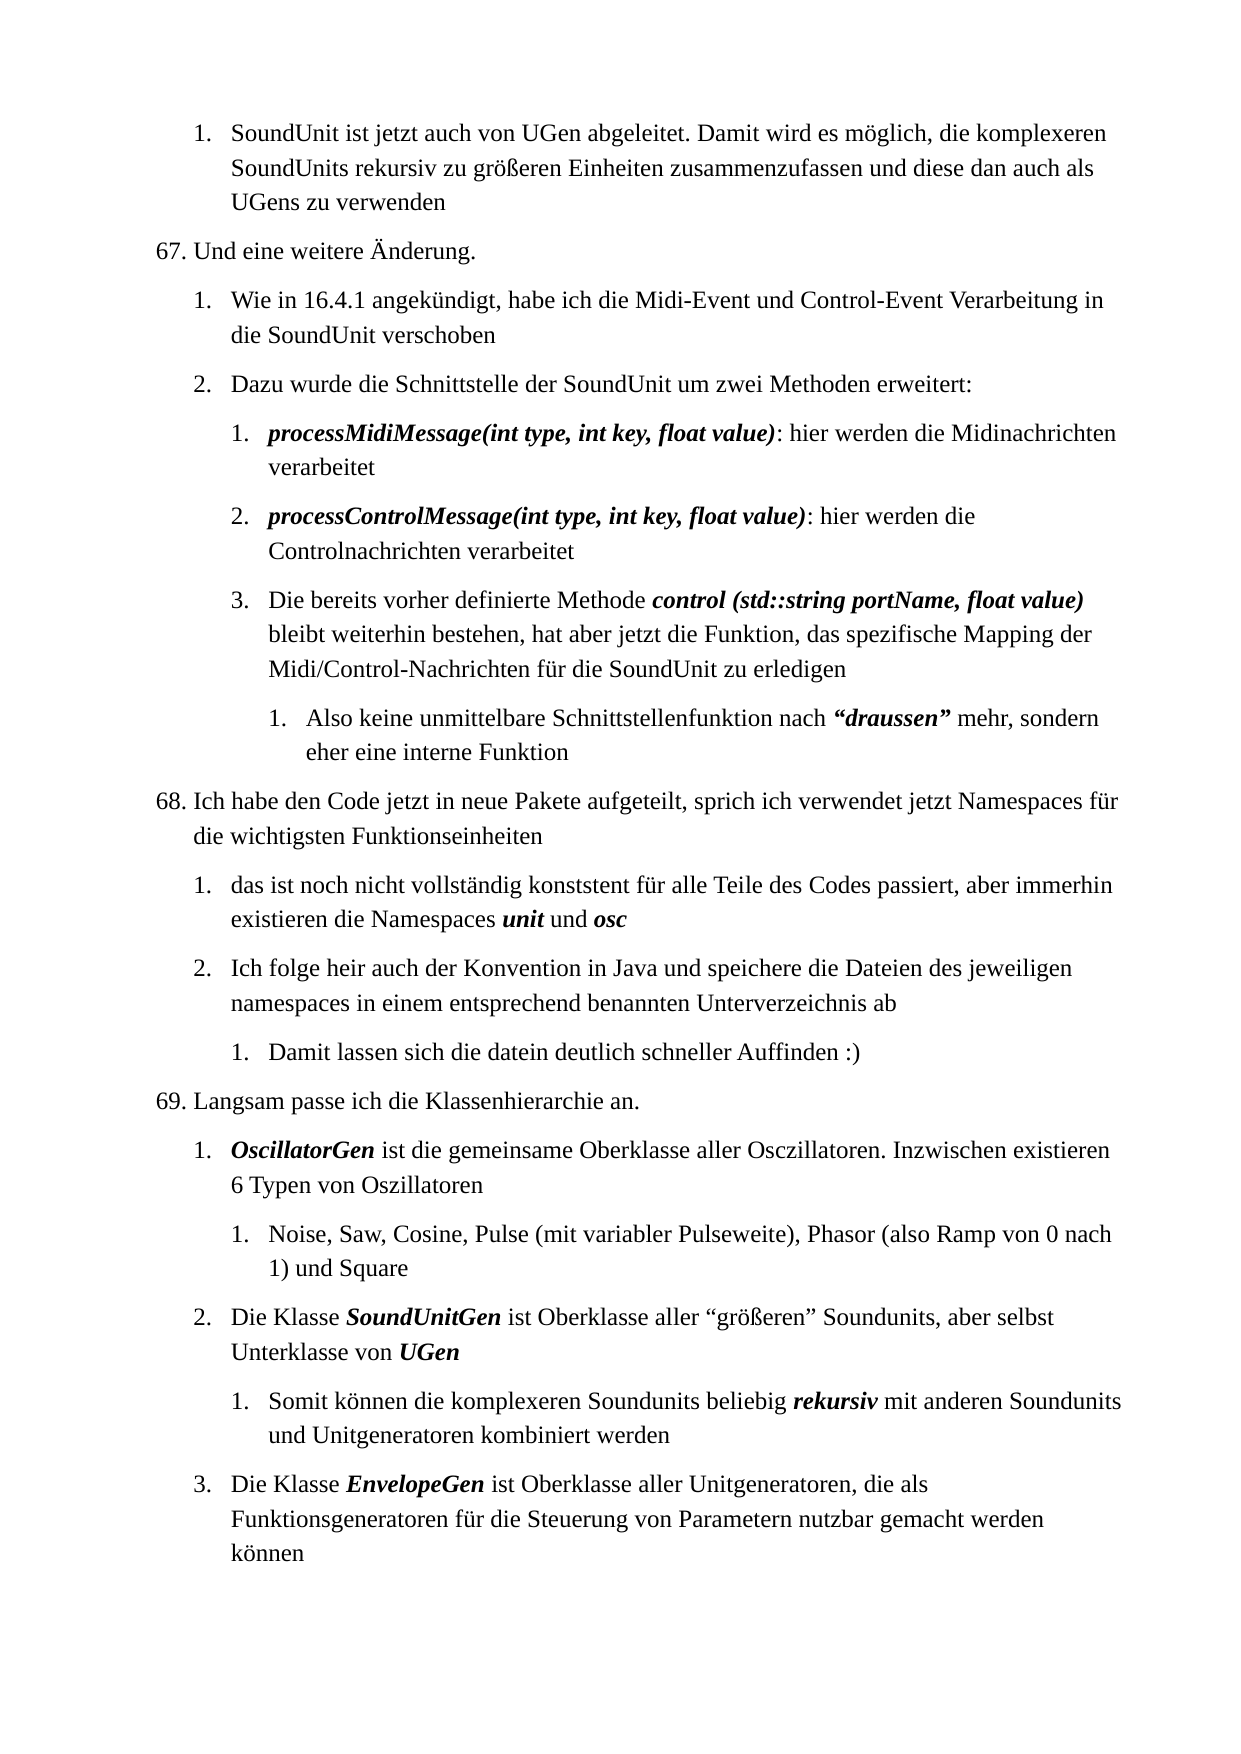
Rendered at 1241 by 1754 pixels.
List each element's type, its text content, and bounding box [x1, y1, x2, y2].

list Dazu wurde die Schnittstelle der SoundUnit um zwei Methoden erweitert: [193, 369, 1122, 397]
list Die Klasse SoundUnitGen ist Oberklasse aller “größeren” Soundunits, aber selbst Unterklasse von UGen [193, 1302, 1122, 1366]
list Die bereits vorher definierte Methode control (std::string portName, float value) bleibt weiterhin bestehen, hat aber jetzt die Funktion, das spezifische Mapping der Midi/Control-Nachrichten für die SoundUnit zu erledigen [231, 585, 1122, 683]
list Ich habe den Code jetzt in neue Pakete aufgeteilt, sprich ich verwendet jetzt Namespaces für die wichtigsten Funktionseinheiten [156, 786, 1122, 850]
list processControlMessage(int type, int key, float value): hier werden die Controlnachrichten verarbeitet [231, 501, 1122, 564]
list processMidiMessage(int type, int key, float value): hier werden die Midinachrichten verarbeitet [231, 418, 1122, 481]
list Und eine weitere Änderung. [156, 236, 1122, 265]
list SoundUnit ist jetzt auch von UGen abgeleitet. Damit wird es möglich, die komplexeren SoundUnits rekursiv zu größeren Einheiten zusammenzufassen und diese dan auch als UGens zu verwenden [193, 118, 1122, 216]
list Also keine unmittelbare Schnittstellenfunktion nach “draussen” mehr, sondern eher eine interne Funktion [268, 703, 1122, 766]
list Somit können die komplexeren Soundunits beliebig rekursiv mit anderen Soundunits und Unitgeneratoren kombiniert werden [231, 1386, 1122, 1449]
list Langsam passe ich die Klassenhierarchie an. [156, 1086, 1122, 1115]
list OscillatorGen ist die gemeinsame Oberklasse aller Osczillatoren. Inzwischen existieren 6 Typen von Oszillatoren [193, 1135, 1122, 1198]
list Wie in 16.4.1 angekündigt, habe ich die Midi-Event und Control-Event Verarbeitung in die SoundUnit verschoben [193, 285, 1122, 348]
list Ich folge heir auch der Konvention in Java und speichere die Dateien des jeweiligen namespaces in einem entsprechend benannten Unterverzeichnis ab [193, 953, 1122, 1017]
list das ist noch nicht vollständig konststent für alle Teile des Codes passiert, aber immerhin existieren die Namespaces unit und osc [193, 870, 1122, 933]
list Die Klasse EnvelopeGen ist Oberklasse aller Unitgeneratoren, die als Funktionsgeneratoren für die Steuerung von Parametern nutzbar gemacht werden können [193, 1469, 1122, 1567]
list Noise, Saw, Cosine, Pulse (mit variabler Pulseweite), Phasor (also Ramp von 0 nach 1) und Square [231, 1219, 1122, 1282]
list Damit lassen sich die datein deutlich schneller Auffinden :) [231, 1037, 1122, 1066]
